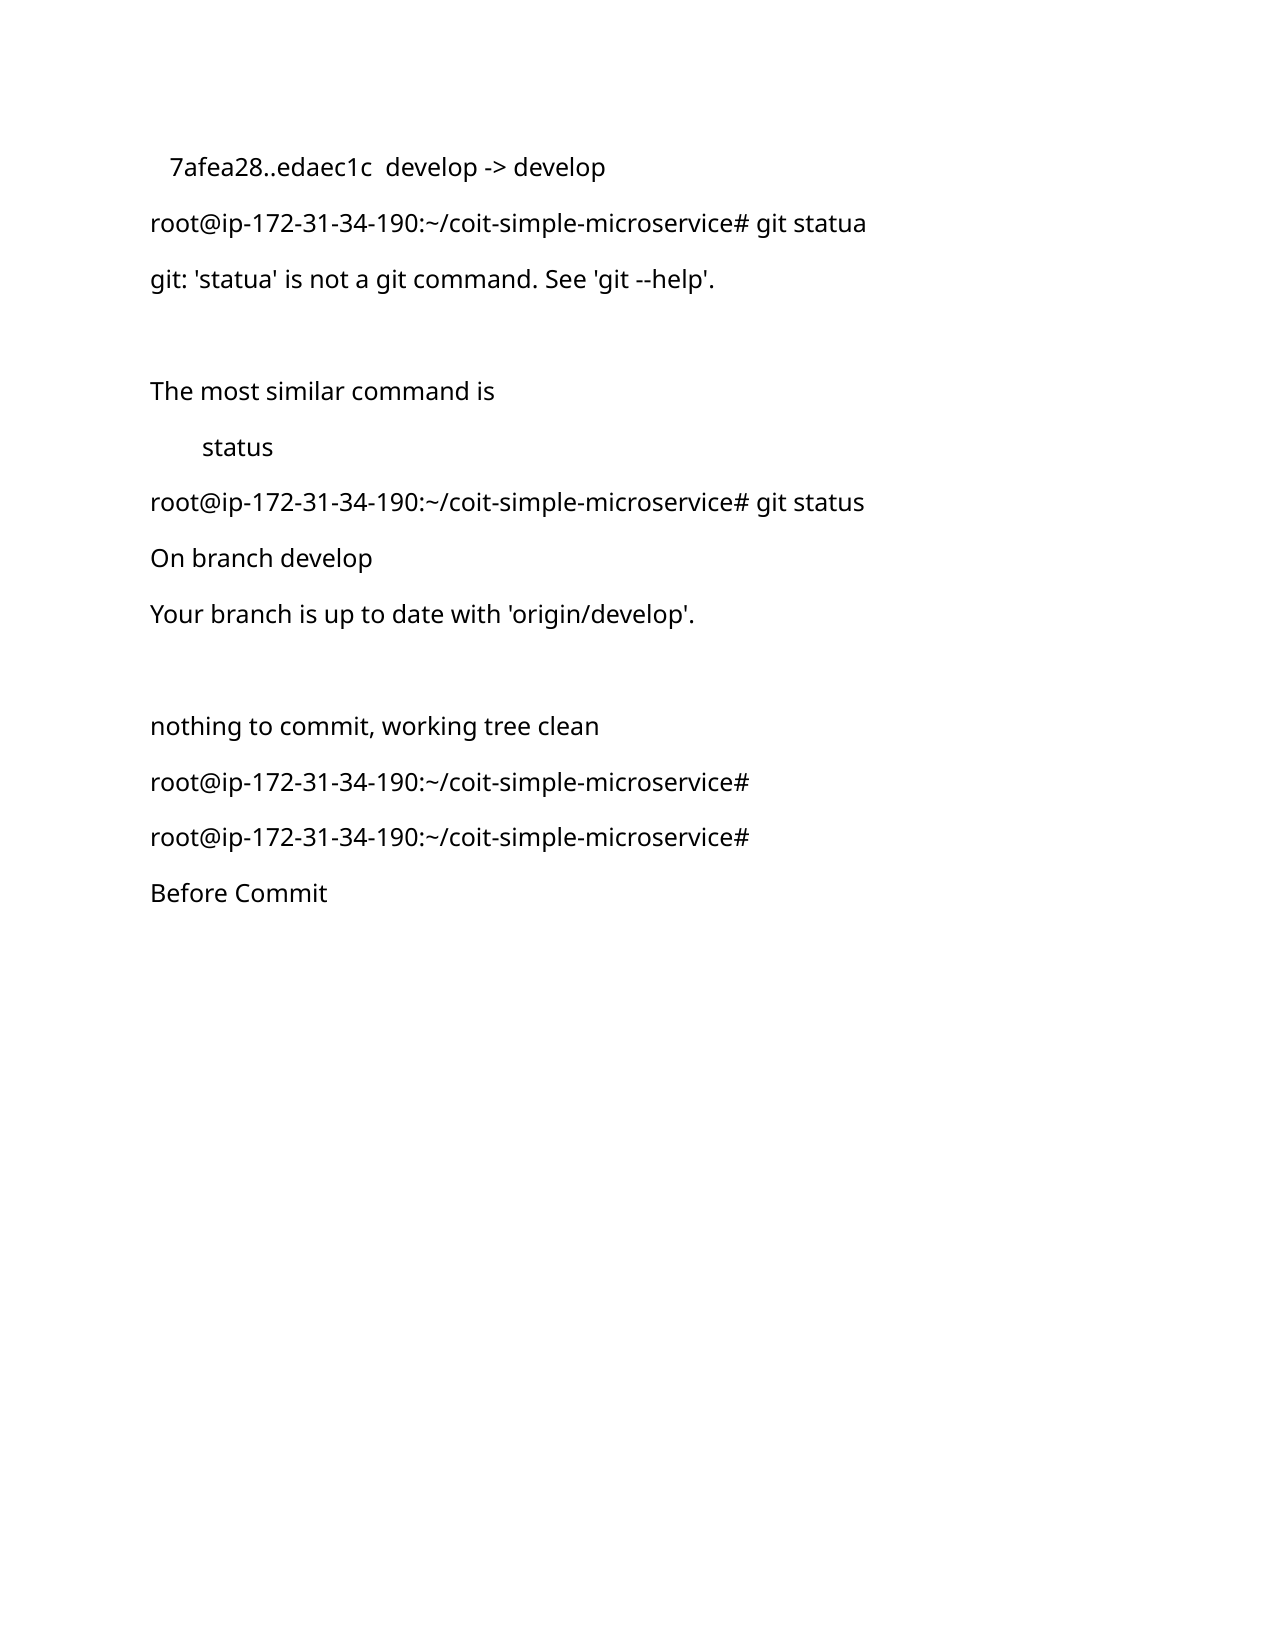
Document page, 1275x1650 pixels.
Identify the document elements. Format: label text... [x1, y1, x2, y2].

text root@ip-172-31-34-190:~/coit-simple-microservice# git status [150, 485, 1125, 519]
text root@ip-172-31-34-190:~/coit-simple-microservice# [150, 820, 1125, 854]
text 7afea28..edaec1c develop -> develop [150, 150, 1125, 184]
text Your branch is up to date with 'origin/develop'. [150, 597, 1125, 631]
text root@ip-172-31-34-190:~/coit-simple-microservice# git statua [150, 206, 1125, 240]
text status [150, 429, 1125, 463]
text On branch develop [150, 541, 1125, 575]
text The most similar command is [150, 373, 1125, 407]
text root@ip-172-31-34-190:~/coit-simple-microservice# [150, 764, 1125, 798]
text nothing to commit, working tree clean [150, 708, 1125, 742]
text git: 'statua' is not a git command. See 'git --help'. [150, 262, 1125, 296]
text Before Commit [150, 876, 1125, 910]
